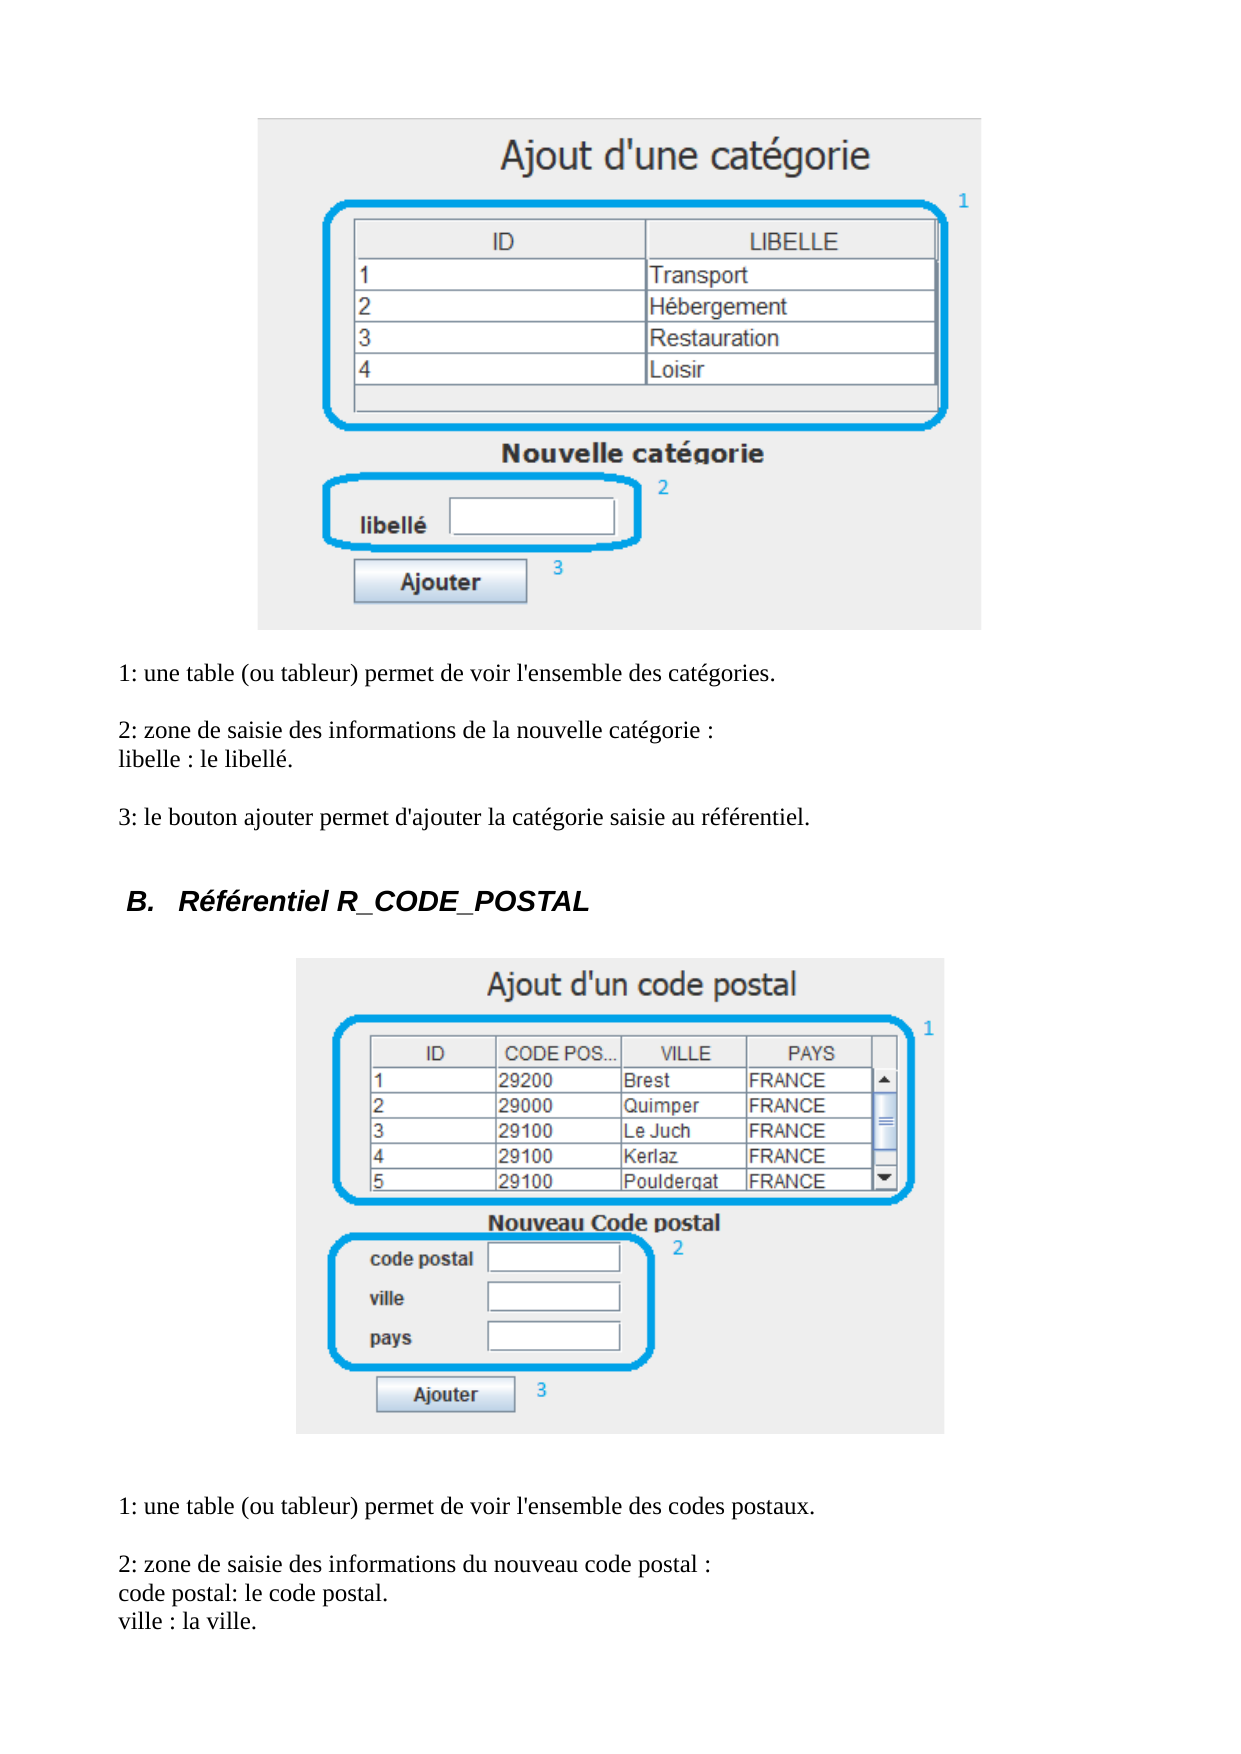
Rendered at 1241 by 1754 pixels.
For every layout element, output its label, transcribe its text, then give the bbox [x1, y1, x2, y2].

text 1: une table (ou tableur) permet de voir l'ensemble des codes postaux. [118, 1491, 1122, 1520]
text libelle : le libellé. [118, 744, 1122, 773]
text 2: zone de saisie des informations de la nouvelle catégorie : [118, 715, 1122, 744]
text 2: zone de saisie des informations du nouveau code postal : [118, 1549, 1122, 1578]
text 1: une table (ou tableur) permet de voir l'ensemble des catégories. [118, 658, 1122, 687]
text ville : la ville. [118, 1606, 1122, 1635]
subtitle Référentiel R_CODE_POSTAL [118, 884, 1122, 918]
text 3: le bouton ajouter permet d'ajouter la catégorie saisie au référentiel. [118, 802, 1122, 830]
text code postal: le code postal. [118, 1578, 1122, 1606]
